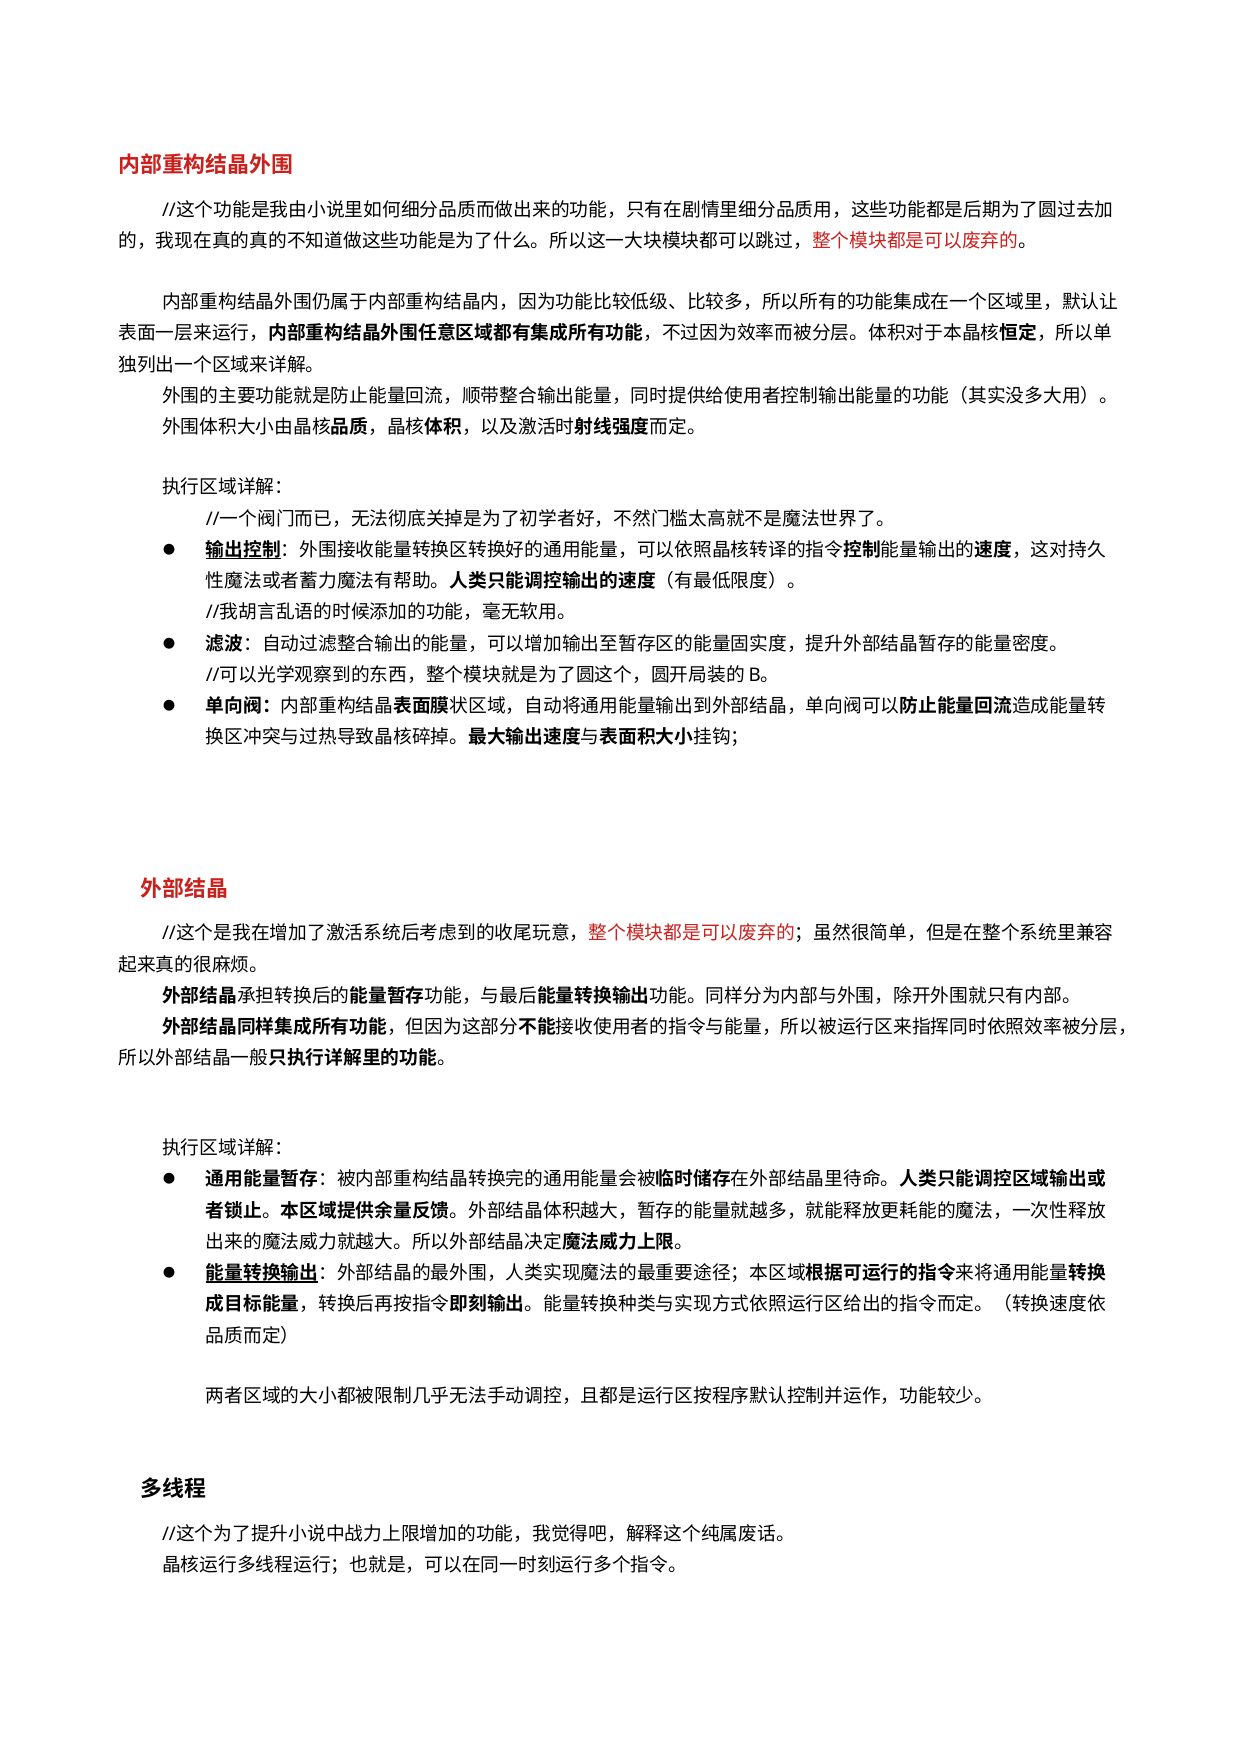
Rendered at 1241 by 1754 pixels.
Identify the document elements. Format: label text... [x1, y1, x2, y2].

list 通用能量暂存：被内部重构结晶转换完的通用能量会被临时储存在外部结晶里待命。人类只能调控区域输出或者锁止。本区域提供余量反馈。外部结晶体积越大，暂存的能量就越多，就能释放更耗能的魔法，一次性释放出来的魔法威力就越大。所以外部结晶决定魔法威力上限。 [162, 1164, 1122, 1254]
text 执行区域详解： [118, 472, 1122, 499]
text 外围体积大小由晶核品质，晶核体积，以及激活时射线强度而定。 [118, 412, 1122, 439]
subtitle 内部重构结晶外围 [118, 147, 1122, 179]
list 两者区域的大小都被限制几乎无法手动调控，且都是运行区按程序默认控制并运作，功能较少。 [162, 1381, 1122, 1408]
text 执行区域详解： [118, 1133, 1122, 1160]
list //可以光学观察到的东西，整个模块就是为了圆这个，圆开局装的B。 [162, 660, 1122, 687]
text //一个阀门而已，无法彻底关掉是为了初学者好，不然门槛太高就不是魔法世界了。 [118, 503, 1122, 531]
text //这个功能是我由小说里如何细分品质而做出来的功能，只有在剧情里细分品质用，这些功能都是后期为了圆过去加的，我现在真的真的不知道做这些功能是为了什么。所以这一大块模块都可以跳过，整个模块都是可以废弃的。 [118, 195, 1122, 253]
list 能量转换输出：外部结晶的最外围，人类实现魔法的最重要途径；本区域根据可运行的指令来将通用能量转换成目标能量，转换后再按指令即刻输出。能量转换种类与实现方式依照运行区给出的指令而定。（转换速度依品质而定） [162, 1258, 1122, 1347]
list //我胡言乱语的时候添加的功能，毫无软用。 [162, 597, 1122, 624]
text 晶核运行多线程运行；也就是，可以在同一时刻运行多个指令。 [118, 1549, 1122, 1577]
subtitle 外部结晶 [118, 871, 1122, 902]
text 外部结晶同样集成所有功能，但因为这部分不能接收使用者的指令与能量，所以被运行区来指挥同时依照效率被分层，所以外部结晶一般只执行详解里的功能。 [118, 1012, 1122, 1070]
text 内部重构结晶外围仍属于内部重构结晶内，因为功能比较低级、比较多，所以所有的功能集成在一个区域里，默认让表面一层来运行，内部重构结晶外围任意区域都有集成所有功能，不过因为效率而被分层。体积对于本晶核恒定，所以单独列出一个区域来详解。 [118, 287, 1122, 376]
text 外部结晶承担转换后的能量暂存功能，与最后能量转换输出功能。同样分为内部与外围，除开外围就只有内部。 [118, 981, 1122, 1008]
text //这个为了提升小说中战力上限增加的功能，我觉得吧，解释这个纯属废话。 [118, 1518, 1122, 1545]
text 外围的主要功能就是防止能量回流，顺带整合输出能量，同时提供给使用者控制输出能量的功能（其实没多大用）。 [118, 380, 1122, 408]
list 单向阀：内部重构结晶表面膜状区域，自动将通用能量输出到外部结晶，单向阀可以防止能量回流造成能量转换区冲突与过热导致晶核碎掉。最大输出速度与表面积大小挂钩； [162, 691, 1122, 749]
subtitle 多线程 [118, 1471, 1122, 1502]
list 滤波：自动过滤整合输出的能量，可以增加输出至暂存区的能量固实度，提升外部结晶暂存的能量密度。 [162, 628, 1122, 656]
list 输出控制：外围接收能量转换区转换好的通用能量，可以依照晶核转译的指令控制能量输出的速度，这对持久性魔法或者蓄力魔法有帮助。人类只能调控输出的速度（有最低限度）。 [162, 535, 1122, 593]
text //这个是我在增加了激活系统后考虑到的收尾玩意，整个模块都是可以废弃的；虽然很简单，但是在整个系统里兼容起来真的很麻烦。 [118, 918, 1122, 976]
